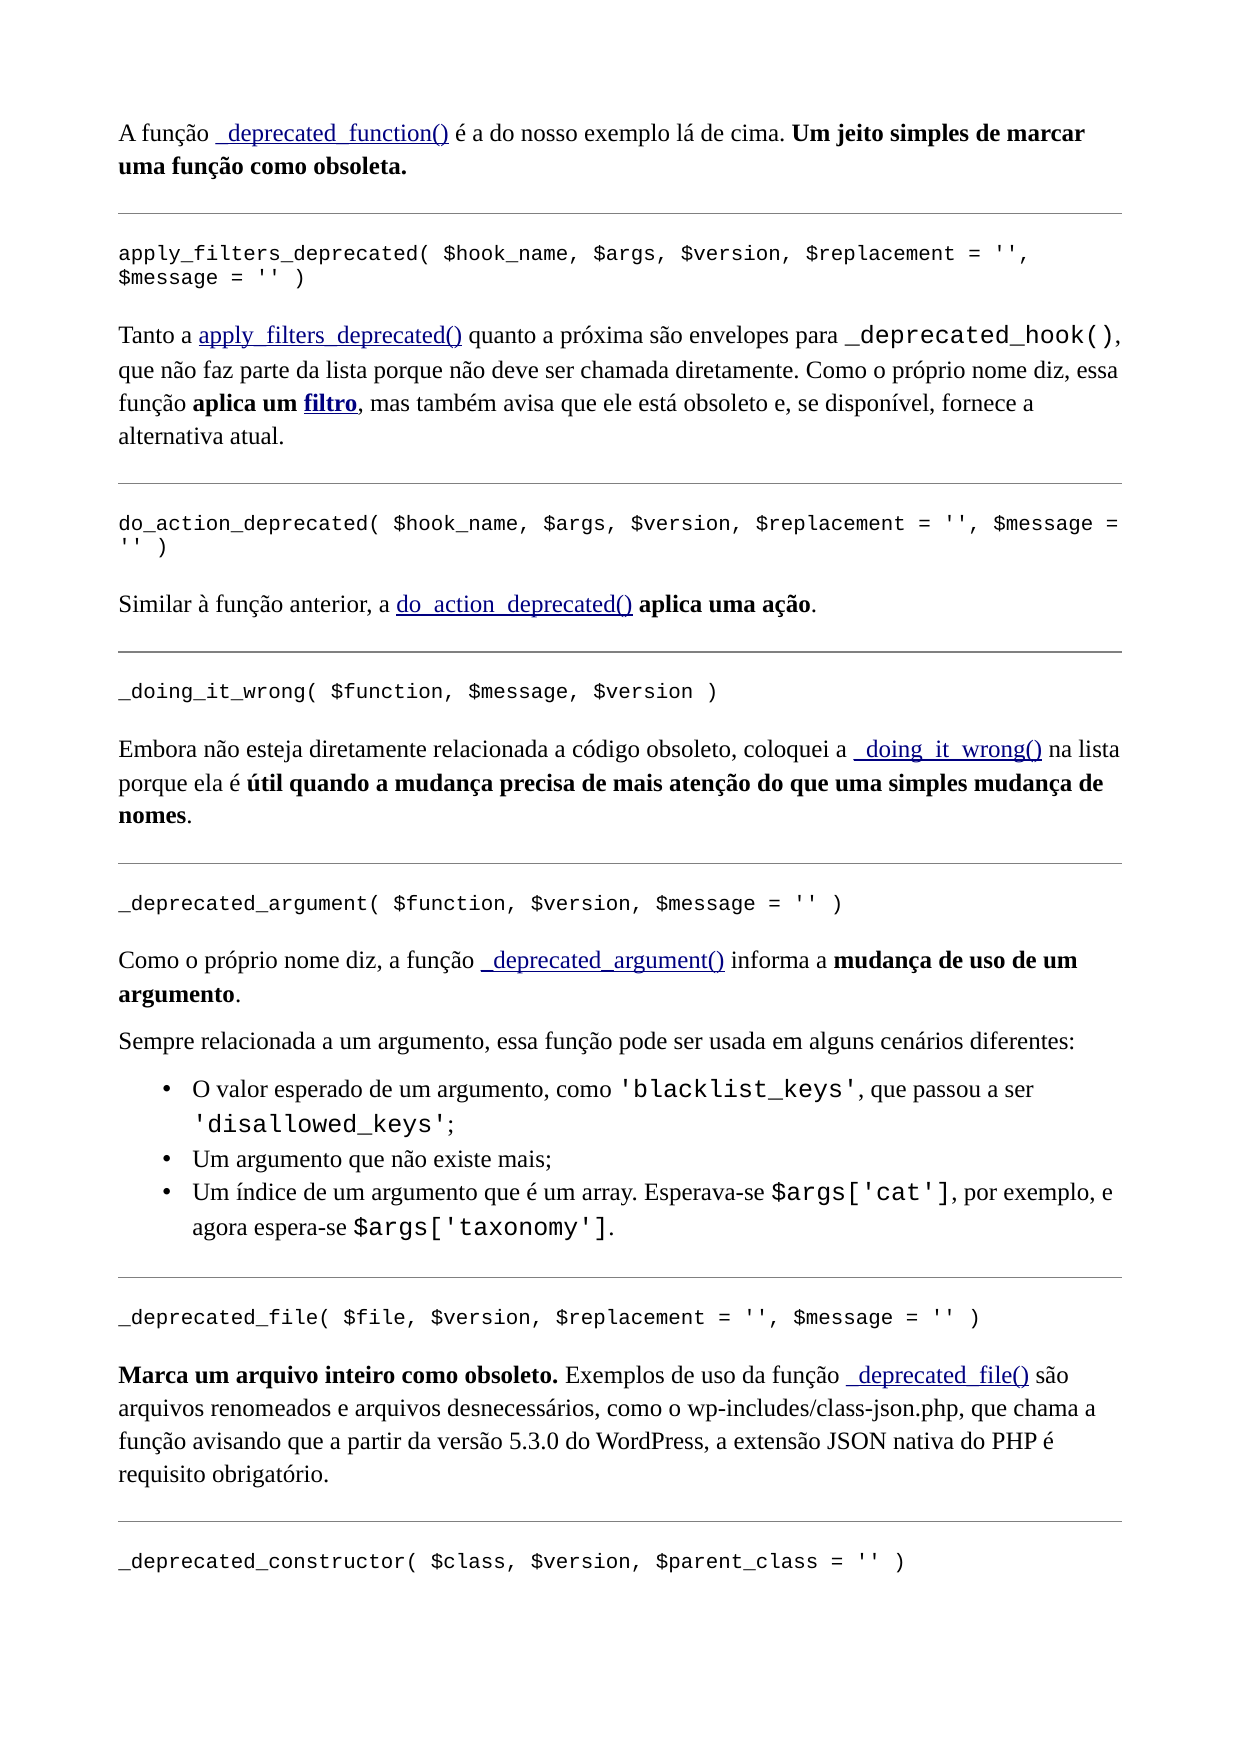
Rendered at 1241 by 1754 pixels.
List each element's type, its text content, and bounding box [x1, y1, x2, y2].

list Um índice de um argumento que é um array. Esperava-se $args['cat'], por exemplo, e agora espera-se $args['taxonomy']. [162, 1177, 1122, 1243]
text Marca um arquivo inteiro como obsoleto. Exemplos de uso da função _deprecated_file() são arquivos renomeados e arquivos desnecessários, como o wp-includes/class-json.php, que chama a função avisando que a partir da versão 5.3.0 do WordPress, a extensão JSON nativa do PHP é requisito obrigatório. [118, 1360, 1122, 1488]
list O valor esperado de um argumento, como 'blacklist_keys', que passou a ser 'disallowed_keys'; [162, 1074, 1122, 1140]
text Similar à função anterior, a do_action_deprecated() aplica uma ação. [118, 589, 1122, 618]
text _deprecated_constructor( $class, $version, $parent_class = '' ) [118, 1551, 1122, 1574]
text Embora não esteja diretamente relacionada a código obsoleto, coloquei a _doing_it_wrong() na lista porque ela é útil quando a mudança precisa de mais atenção do que uma simples mudança de nomes. [118, 734, 1122, 829]
text Sempre relacionada a um argumento, essa função pode ser usada em alguns cenários diferentes: [118, 1026, 1122, 1055]
text _deprecated_argument( $function, $version, $message = '' ) [118, 892, 1122, 916]
text _doing_it_wrong( $function, $message, $version ) [118, 681, 1122, 705]
text apply_filters_deprecated( $hook_name, $args, $version, $replacement = '', $message = '' ) [118, 243, 1122, 290]
list Um argumento que não existe mais; [162, 1144, 1122, 1173]
text _deprecated_file( $file, $version, $replacement = '', $message = '' ) [118, 1307, 1122, 1330]
text Tanto a apply_filters_deprecated() quanto a próxima são envelopes para _deprecated_hook(), que não faz parte da lista porque não deve ser chamada diretamente. Como o próprio nome diz, essa função aplica um filtro, mas também avisa que ele está obsoleto e, se disponível, fornece a alternativa atual. [118, 320, 1122, 450]
text A função _deprecated_function() é a do nosso exemplo lá de cima. Um jeito simples de marcar uma função como obsoleta. [118, 118, 1122, 180]
text Como o próprio nome diz, a função _deprecated_argument() informa a mudança de uso de um argumento. [118, 946, 1122, 1007]
text do_action_deprecated( $hook_name, $args, $version, $replacement = '', $message = '' ) [118, 513, 1122, 560]
